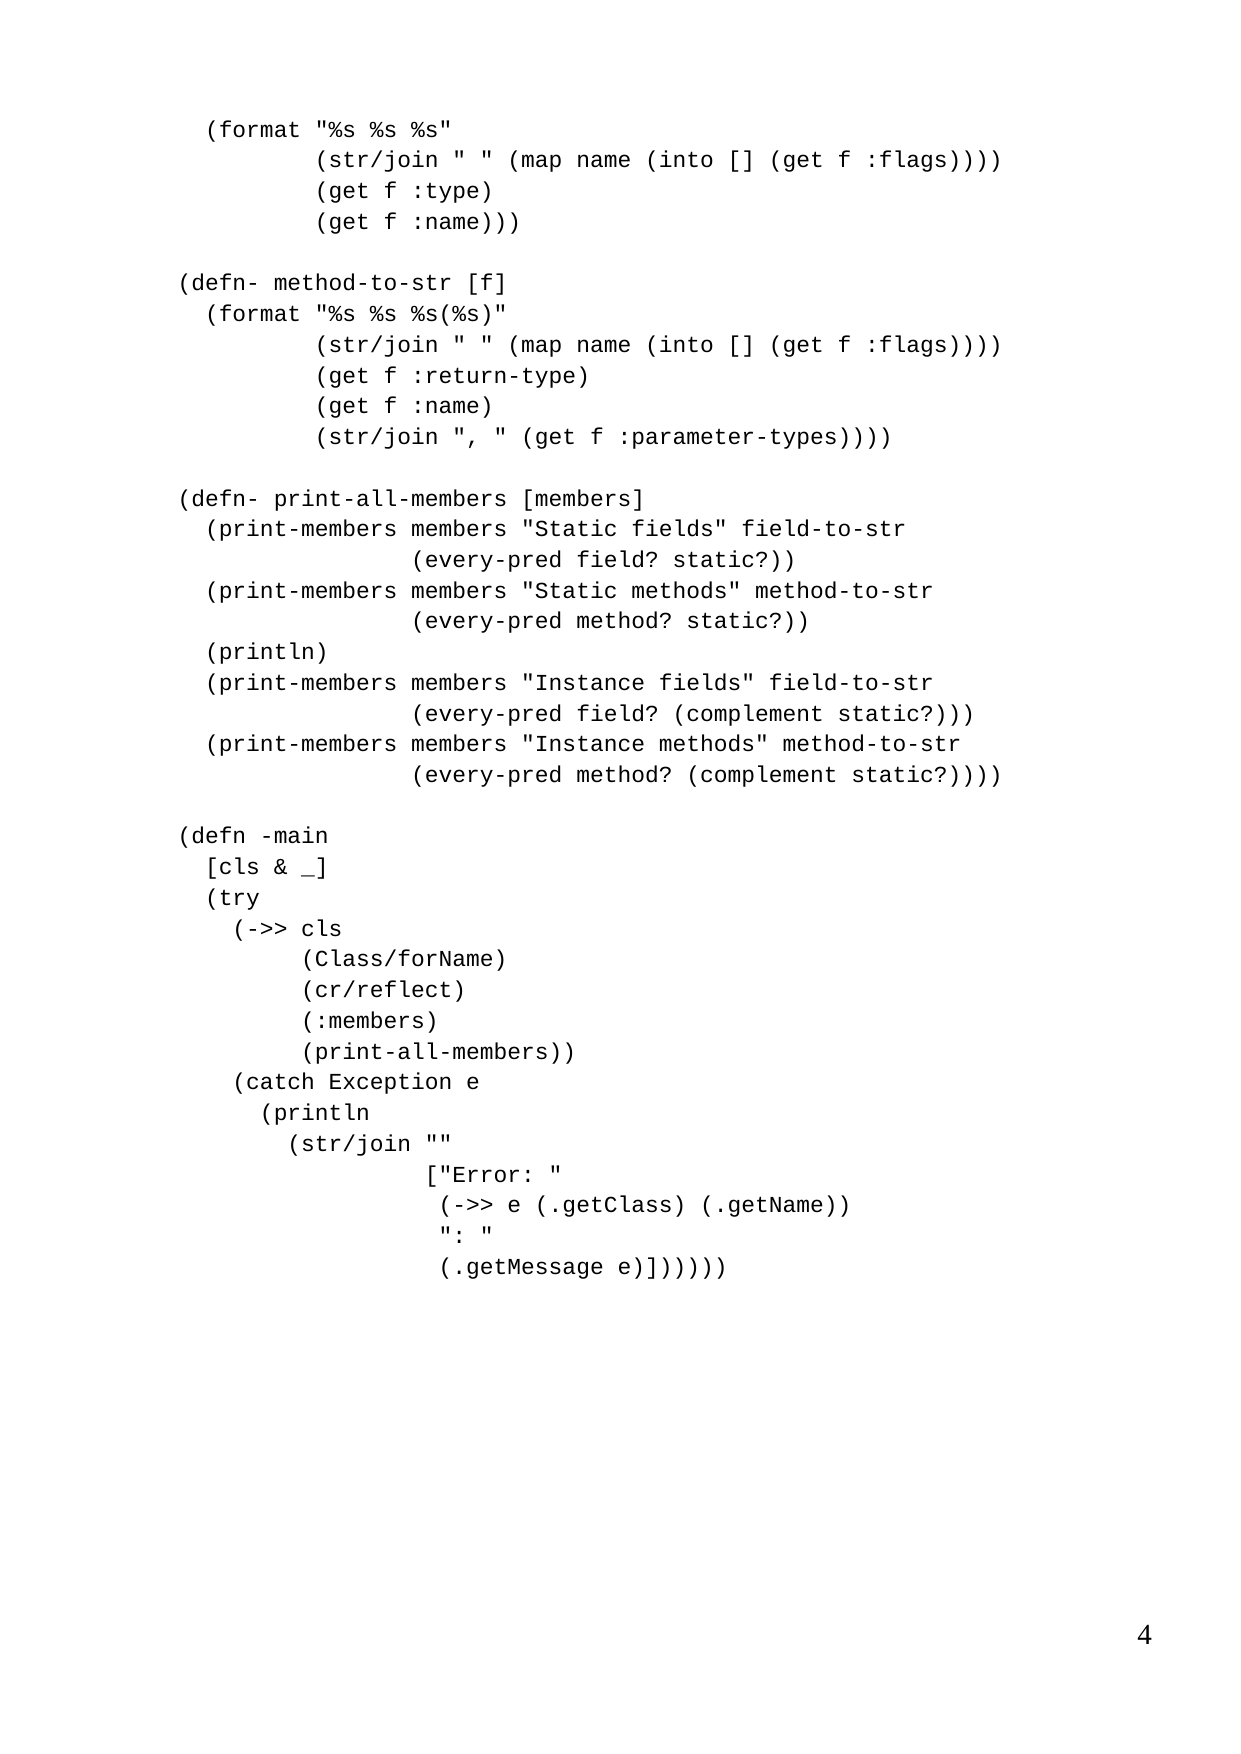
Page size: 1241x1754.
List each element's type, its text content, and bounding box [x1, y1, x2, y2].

text (str/join ", " (get f :parameter-types)))) [177, 425, 1170, 451]
text (every-pred method? static?)) [177, 610, 1170, 636]
text (->> cls [177, 917, 1170, 943]
text (defn -main [177, 825, 1170, 851]
text (str/join " " (map name (into [] (get f :flags)))) [177, 333, 1170, 359]
text (every-pred field? static?)) [177, 548, 1170, 574]
text (print-members members "Instance methods" method-to-str [177, 733, 1170, 759]
text ["Error: " [177, 1163, 1170, 1189]
text (print-all-members)) [177, 1040, 1170, 1066]
text (.getMessage e)]))))) [177, 1255, 1170, 1281]
text (format "%s %s %s" [177, 118, 1170, 144]
text (every-pred field? (complement static?))) [177, 702, 1170, 728]
text (println [177, 1101, 1170, 1127]
text (cr/reflect) [177, 978, 1170, 1004]
text (defn- print-all-members [members] [177, 487, 1170, 513]
text (print-members members "Instance fields" field-to-str [177, 671, 1170, 697]
text [cls & _] [177, 856, 1170, 882]
text (get f :name) [177, 395, 1170, 421]
text (print-members members "Static fields" field-to-str [177, 518, 1170, 543]
text (print-members members "Static methods" method-to-str [177, 579, 1170, 605]
text (try [177, 886, 1170, 912]
text (every-pred method? (complement static?)))) [177, 763, 1170, 789]
text (:members) [177, 1009, 1170, 1035]
text (get f :name))) [177, 210, 1170, 236]
text (catch Exception e [177, 1071, 1170, 1097]
text (format "%s %s %s(%s)" [177, 302, 1170, 328]
text (defn- method-to-str [f] [177, 272, 1170, 298]
text (get f :type) [177, 179, 1170, 206]
text (str/join " " (map name (into [] (get f :flags)))) [177, 149, 1170, 175]
text ": " [177, 1224, 1170, 1250]
text (println) [177, 641, 1170, 666]
text (->> e (.getClass) (.getName)) [177, 1194, 1170, 1219]
text (str/join "" [177, 1132, 1170, 1158]
text (Class/forName) [177, 948, 1170, 974]
text (get f :return-type) [177, 364, 1170, 390]
